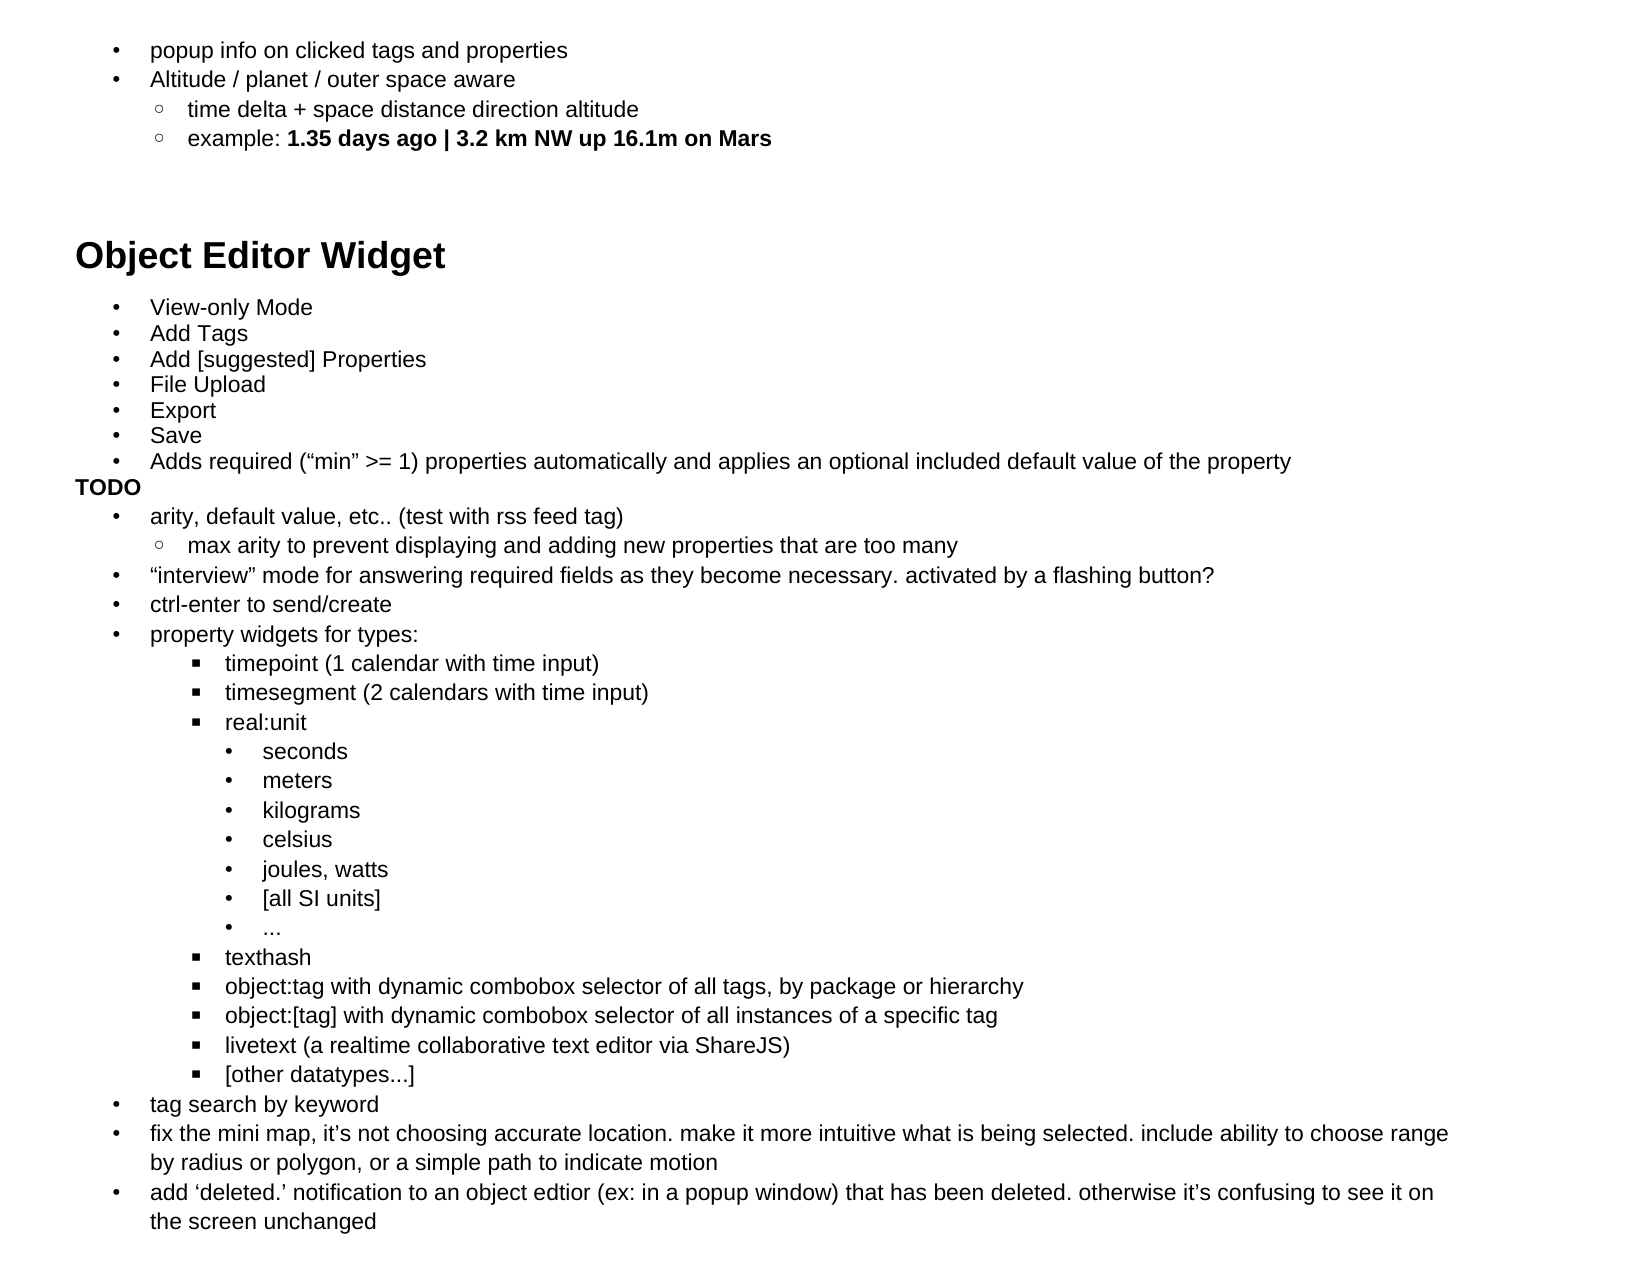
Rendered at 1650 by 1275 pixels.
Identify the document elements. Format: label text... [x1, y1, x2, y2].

list seconds [225, 739, 1462, 764]
list kilograms [225, 797, 1462, 823]
list Altitude / planet / outer space aware [112, 67, 1462, 92]
list celsius [225, 827, 1462, 852]
list real:unit [187, 709, 1462, 735]
text TODO [75, 474, 1462, 500]
list View-only Mode [112, 295, 1462, 321]
list example: 1.35 days ago | 3.2 km NW up 16.1m on Mars [150, 126, 1462, 151]
list arity, default value, etc.. (test with rss feed tag) [112, 504, 1462, 529]
list object:[tag] with dynamic combobox selector of all instances of a specific tag [187, 1003, 1462, 1029]
list popup info on clicked tags and properties [112, 37, 1462, 63]
list Adds required (“min” >= 1) properties automatically and applies an optional included default value of the property [112, 449, 1462, 474]
list object:tag with dynamic combobox selector of all tags, by package or hierarchy [187, 974, 1462, 999]
list fix the mini map, it’s not choosing accurate location. make it more intuitive what is being selected. include ability to choose range by radius or polygon, or a simple path to indicate motion [112, 1121, 1462, 1176]
list max arity to prevent displaying and adding new properties that are too many [150, 533, 1462, 559]
list add ‘deleted.’ notification to an object edtior (ex: in a popup window) that has been deleted. otherwise it’s confusing to see it on the screen unchanged [112, 1179, 1462, 1234]
list [all SI units] [225, 886, 1462, 911]
list File Upload [112, 372, 1462, 397]
list Export [112, 397, 1462, 423]
list meters [225, 768, 1462, 794]
list ctrl-enter to send/create [112, 592, 1462, 617]
list livetext (a realtime collaborative text editor via ShareJS) [187, 1032, 1462, 1058]
subtitle Object Editor Widget [75, 234, 1462, 276]
list timepoint (1 calendar with time input) [187, 651, 1462, 676]
list timesegment (2 calendars with time input) [187, 680, 1462, 706]
list [other datatypes...] [187, 1062, 1462, 1087]
list texthash [187, 944, 1462, 970]
list property widgets for types: [112, 621, 1462, 647]
list Save [112, 423, 1462, 449]
list joules, watts [225, 856, 1462, 882]
list tag search by keyword [112, 1091, 1462, 1117]
list time delta + space distance direction altitude [150, 96, 1462, 122]
list ... [225, 915, 1462, 941]
list Add Tags [112, 321, 1462, 346]
list “interview” mode for answering required fields as they become necessary. activated by a flashing button? [112, 562, 1462, 588]
list Add [suggested] Properties [112, 346, 1462, 372]
